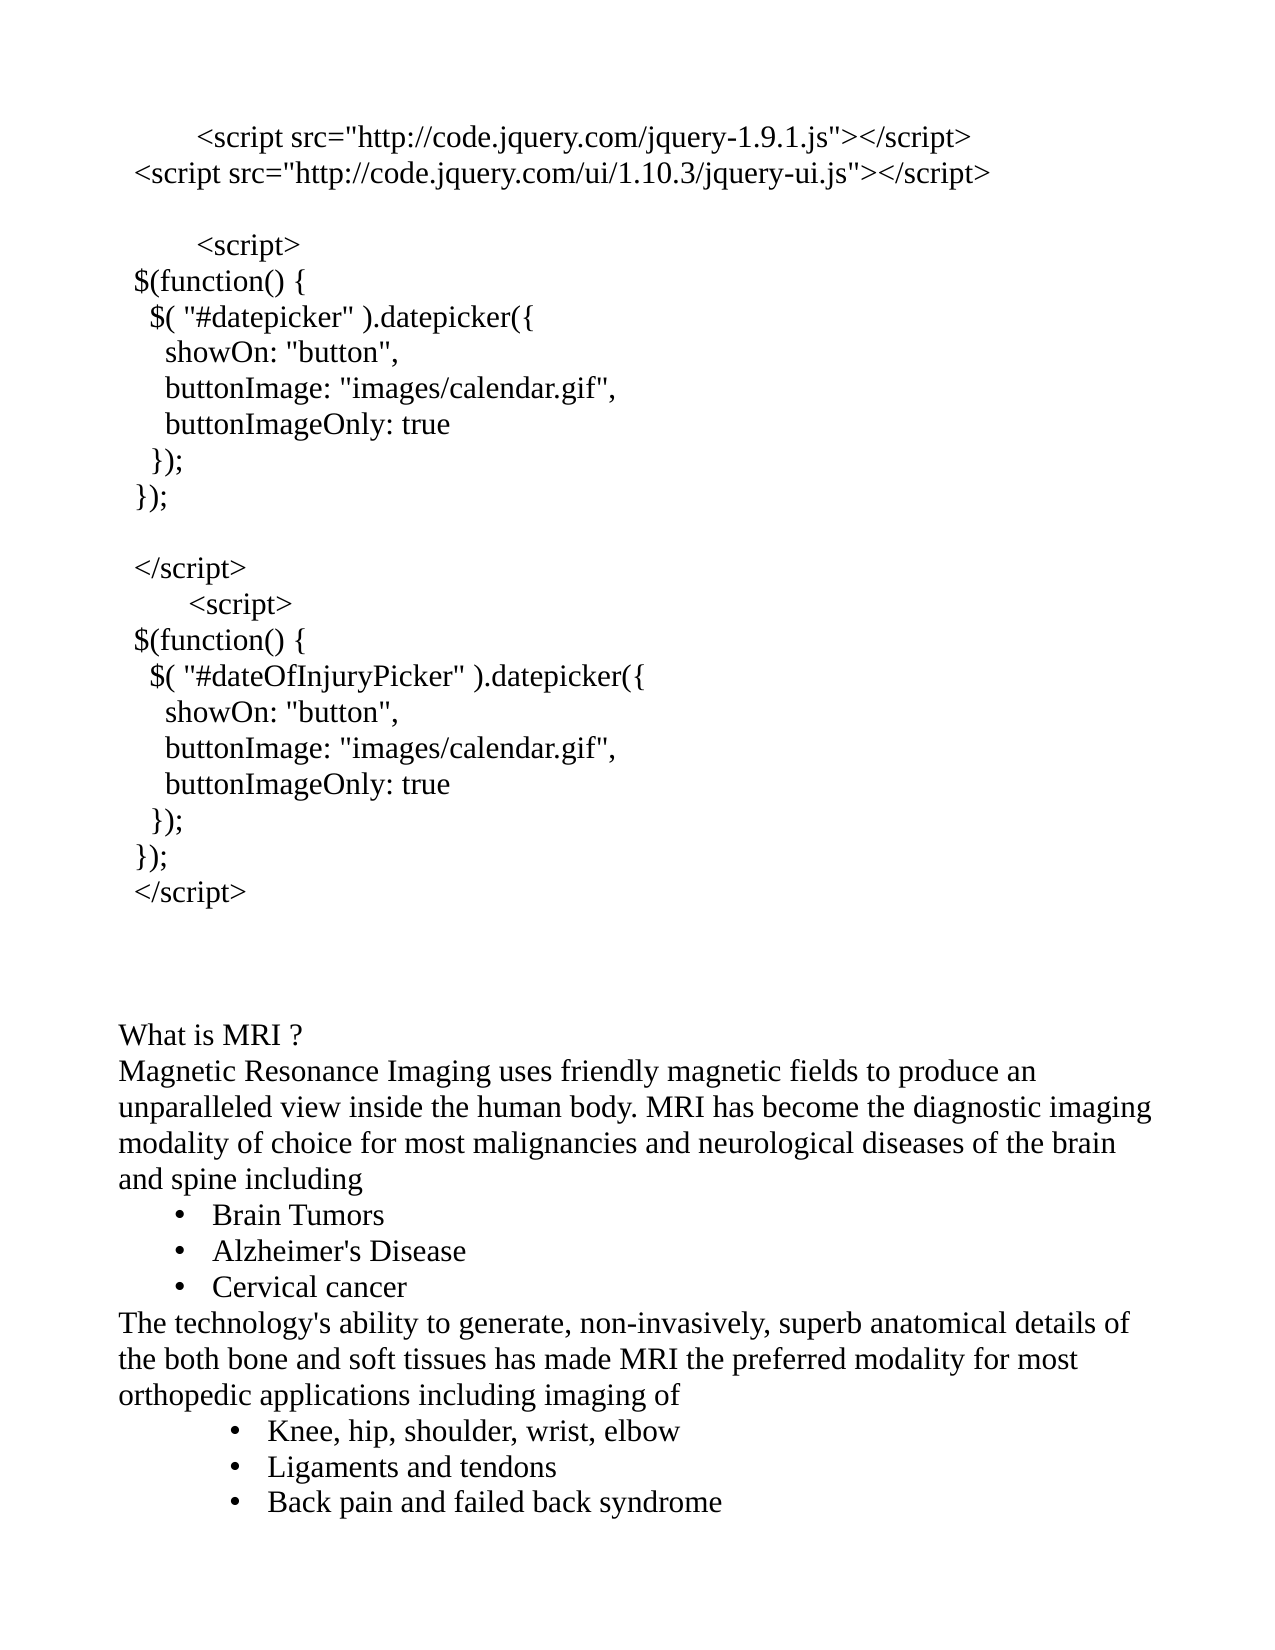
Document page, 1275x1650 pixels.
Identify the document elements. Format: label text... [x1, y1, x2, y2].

text $( "#dateOfInjuryPicker" ).datepicker({ [118, 657, 1157, 693]
text The technology's ability to generate, non-invasively, superb anatomical details of the both bone and soft tissues has made MRI the preferred modality for most orthopedic applications including imaging of [118, 1304, 1157, 1412]
list Cervical cancer [174, 1268, 1157, 1304]
text What is MRI ? [118, 1017, 1157, 1052]
list Brain Tumors [174, 1196, 1157, 1232]
list Back pain and failed back syndrome [229, 1484, 1157, 1520]
text <script> [118, 226, 1157, 262]
text showOn: "button", [118, 693, 1157, 729]
text }); [118, 801, 1157, 837]
text <script> [118, 585, 1157, 621]
text }); [118, 442, 1157, 477]
list Knee, hip, shoulder, wrist, elbow [229, 1412, 1157, 1448]
text buttonImageOnly: true [118, 406, 1157, 442]
text showOn: "button", [118, 334, 1157, 370]
text <script src="http://code.jquery.com/ui/1.10.3/jquery-ui.js"></script> [118, 154, 1157, 190]
text <script src="http://code.jquery.com/jquery-1.9.1.js"></script> [118, 118, 1157, 154]
text Magnetic Resonance Imaging uses friendly magnetic fields to produce an unparalleled view inside the human body. MRI has become the diagnostic imaging modality of choice for most malignancies and neurological diseases of the brain and spine including [118, 1052, 1157, 1196]
text $( "#datepicker" ).datepicker({ [118, 298, 1157, 334]
text $(function() { [118, 262, 1157, 298]
list Alzheimer's Disease [174, 1232, 1157, 1268]
text $(function() { [118, 621, 1157, 657]
text </script> [118, 549, 1157, 585]
text buttonImage: "images/calendar.gif", [118, 370, 1157, 406]
text }); [118, 837, 1157, 873]
text buttonImageOnly: true [118, 765, 1157, 801]
text buttonImage: "images/calendar.gif", [118, 729, 1157, 765]
list Ligaments and tendons [229, 1448, 1157, 1484]
text }); [118, 477, 1157, 513]
text </script> [118, 873, 1157, 909]
